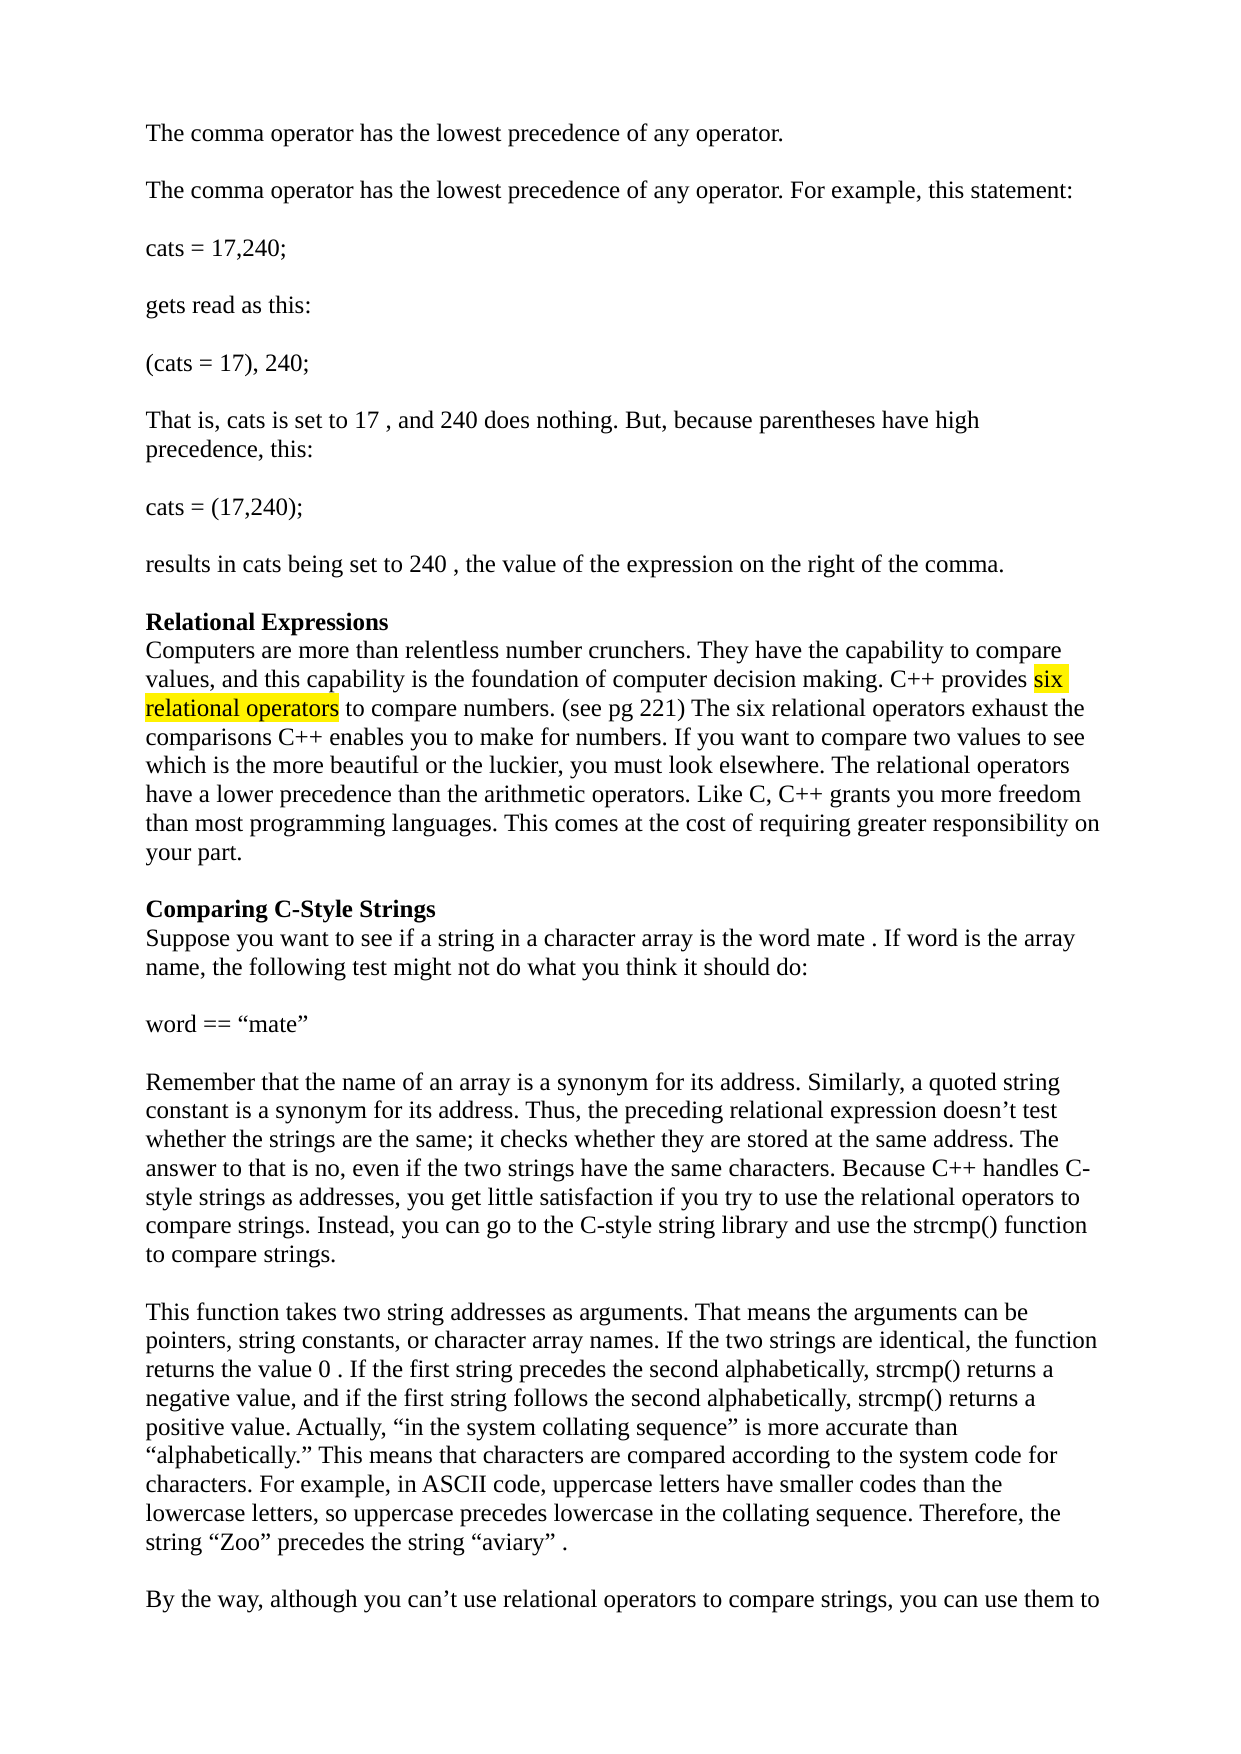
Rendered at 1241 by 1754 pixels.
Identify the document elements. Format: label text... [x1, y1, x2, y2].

text Remember that the name of an array is a synonym for its address. Similarly, a quoted string constant is a synonym for its address. Thus, the preceding relational expression doesn’t test [145, 1067, 1102, 1124]
text results in cats being set to 240 , the value of the expression on the right of the comma. [145, 549, 1102, 578]
text gets read as this: [145, 291, 1102, 319]
text That is, cats is set to 17 , and 240 does nothing. But, because parentheses have high precedence, this: [145, 406, 1102, 463]
text Suppose you want to see if a string in a character array is the word mate . If word is the array [145, 923, 1102, 952]
text Comparing C-Style Strings [145, 894, 1102, 923]
text The comma operator has the lowest precedence of any operator. For example, this statement: [145, 176, 1102, 204]
text The comma operator has the lowest precedence of any operator. [145, 118, 1102, 147]
text whether the strings are the same; it checks whether they are stored at the same address. The [145, 1124, 1102, 1153]
text name, the following test might not do what you think it should do: [145, 952, 1102, 981]
text By the way, although you can’t use relational operators to compare strings, you can use them to [145, 1584, 1102, 1613]
text word == “mate” [145, 1009, 1102, 1038]
text cats = (17,240); [145, 492, 1102, 521]
text (cats = 17), 240; [145, 348, 1102, 377]
text This function takes two string addresses as arguments. That means the arguments can be pointers, string constants, or character array names. If the two strings are identical, the function returns the value 0 . If the first string precedes the second alphabetically, strcmp() returns a negative value, and if the first string follows the second alphabetically, strcmp() returns a positive value. Actually, “in the system collating sequence” is more accurate than “alphabetically.” This means that characters are compared according to the system code for characters. For example, in ASCII code, uppercase letters have smaller codes than the lowercase letters, so uppercase precedes lowercase in the collating sequence. Therefore, the string “Zoo” precedes the string “aviary” . [145, 1297, 1102, 1556]
text Computers are more than relentless number crunchers. They have the capability to compare [145, 636, 1102, 664]
text values, and this capability is the foundation of computer decision making. C++ provides six relational operators to compare numbers. (see pg 221) The six relational operators exhaust the comparisons C++ enables you to make for numbers. If you want to compare two values to see which is the more beautiful or the luckier, you must look elsewhere. The relational operators have a lower precedence than the arithmetic operators. Like C, C++ grants you more freedom than most programming languages. This comes at the cost of requiring greater responsibility on your part. [145, 664, 1102, 866]
text answer to that is no, even if the two strings have the same characters. Because C++ handles C-style strings as addresses, you get little satisfaction if you try to use the relational operators to compare strings. Instead, you can go to the C-style string library and use the strcmp() function to compare strings. [145, 1153, 1102, 1268]
text Relational Expressions [145, 607, 1102, 636]
text cats = 17,240; [145, 233, 1102, 262]
